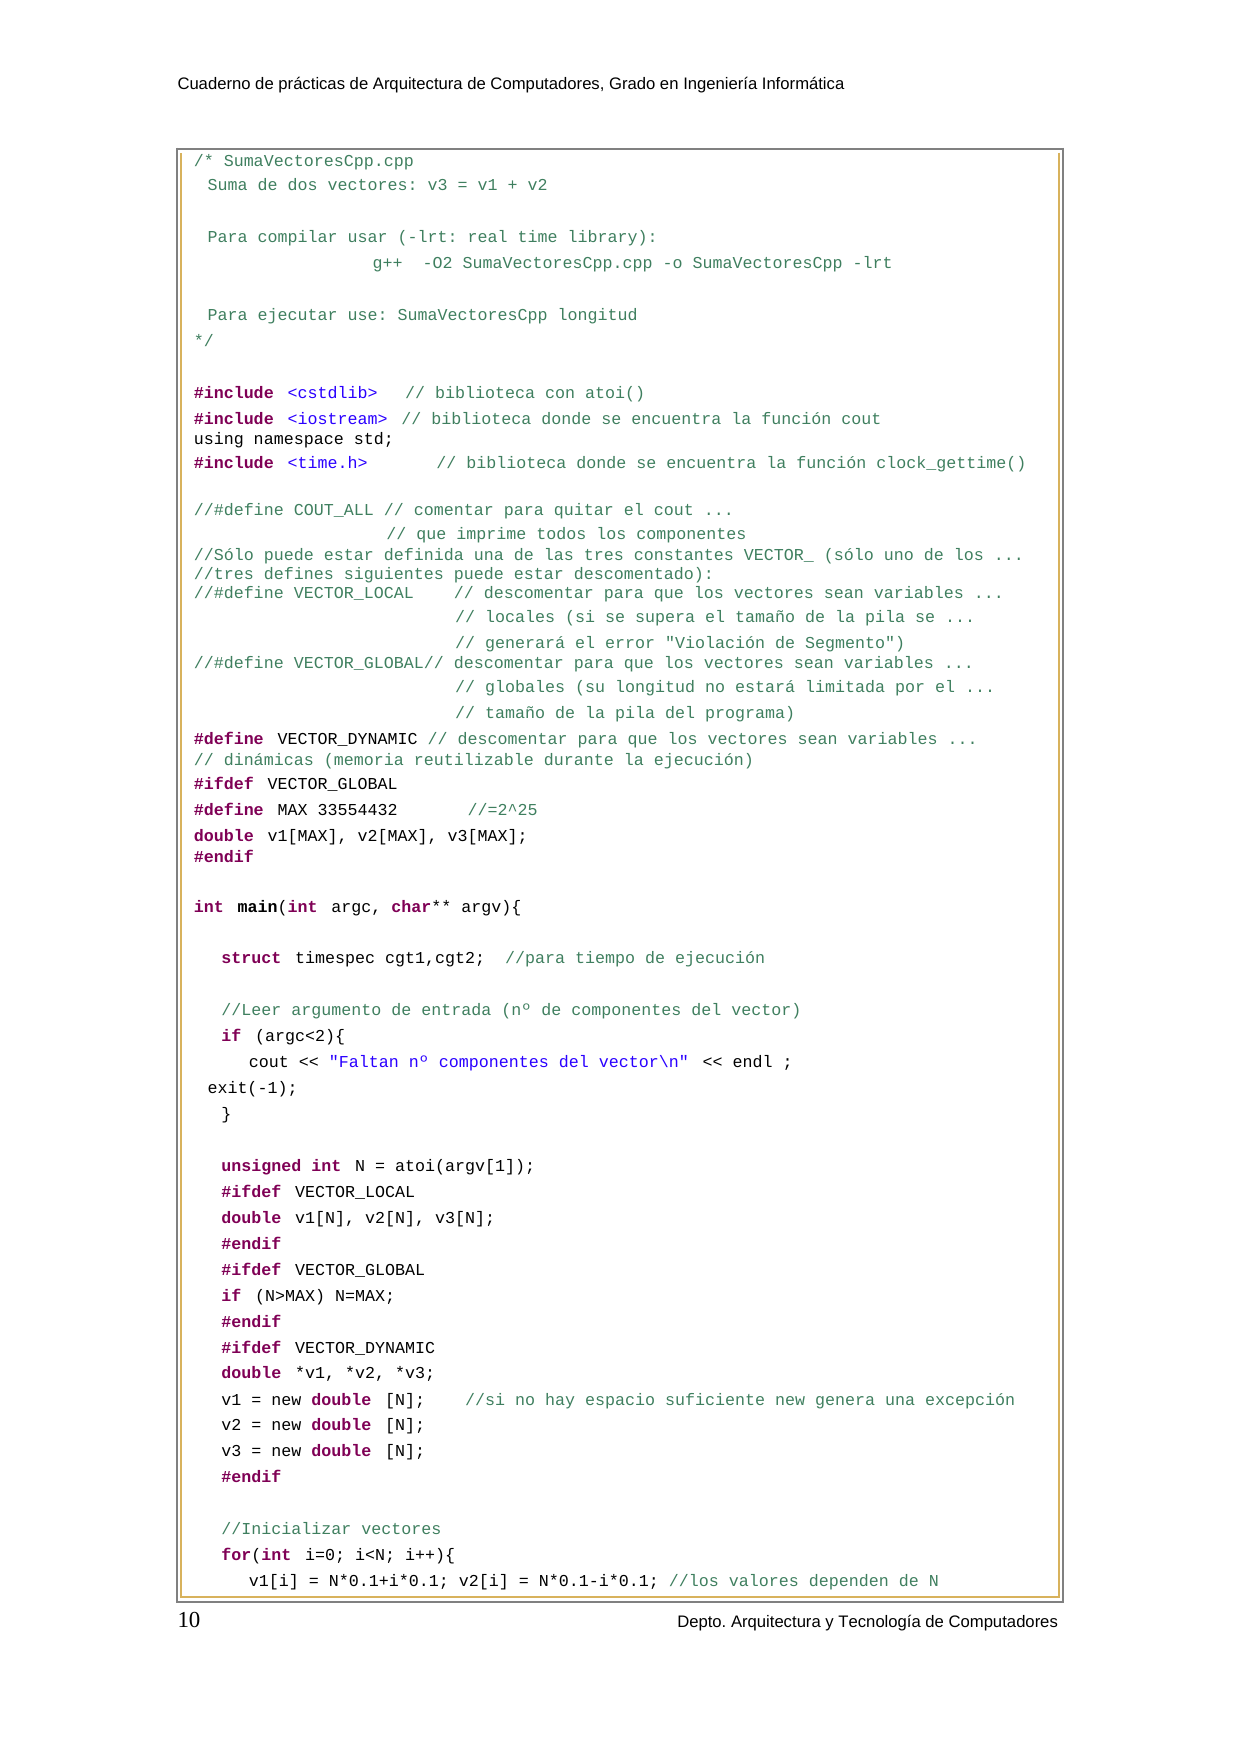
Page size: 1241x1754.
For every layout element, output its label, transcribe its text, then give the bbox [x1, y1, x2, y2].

table_cell /* SumaVectoresCpp.cpp Suma de dos vectores: v3 = v1 + v2 Para compilar usar (-lrt: real time library): g++ -O2 SumaVectoresCpp.cpp -o SumaVectoresCpp -lrt Para ejecutar use: SumaVectoresCpp longitud */ #include <cstdlib> // biblioteca con atoi() #include <iostream> // biblioteca donde se encuentra la función cout using namespace std; #include <time.h> // biblioteca donde se encuentra la función clock_gettime() //#define COUT_ALL // comentar para quitar el cout ... // que imprime todos los componentes //Sólo puede estar definida una de las tres constantes VECTOR_ (sólo uno de los ... //tres defines siguientes puede estar descomentado): //#define VECTOR_LOCAL // descomentar para que los vectores sean variables ... // locales (si se supera el tamaño de la pila se ... // generará el error "Violación de Segmento") //#define VECTOR_GLOBAL// descomentar para que los vectores sean variables ... // globales (su longitud no estará limitada por el ... // tamaño de la pila del programa) #define VECTOR_DYNAMIC // descomentar para que los vectores sean variables ... // dinámicas (memoria reutilizable durante la ejecución) #ifdef VECTOR_GLOBAL #define MAX 33554432 //=2^25 double v1[MAX], v2[MAX], v3[MAX]; #endif int main(int argc, char** argv){ struct timespec cgt1,cgt2; //para tiempo de ejecución //Leer argumento de entrada (nº de componentes del vector) if (argc<2){ cout << "Faltan nº componentes del vector\n" << endl ; exit(-1); } unsigned int N = atoi(argv[1]); #ifdef VECTOR_LOCAL double v1[N], v2[N], v3[N]; #endif #ifdef VECTOR_GLOBAL if (N>MAX) N=MAX; #endif #ifdef VECTOR_DYNAMIC double *v1, *v2, *v3; v1 = new double [N]; //si no hay espacio suficiente new genera una excepción v2 = new double [N]; v3 = new double [N]; #endif //Inicializar vectores for(int i=0; i<N; i++){ v1[i] = N*0.1+i*0.1; v2[i] = N*0.1-i*0.1; //los valores dependen de N [178, 150, 1062, 1601]
